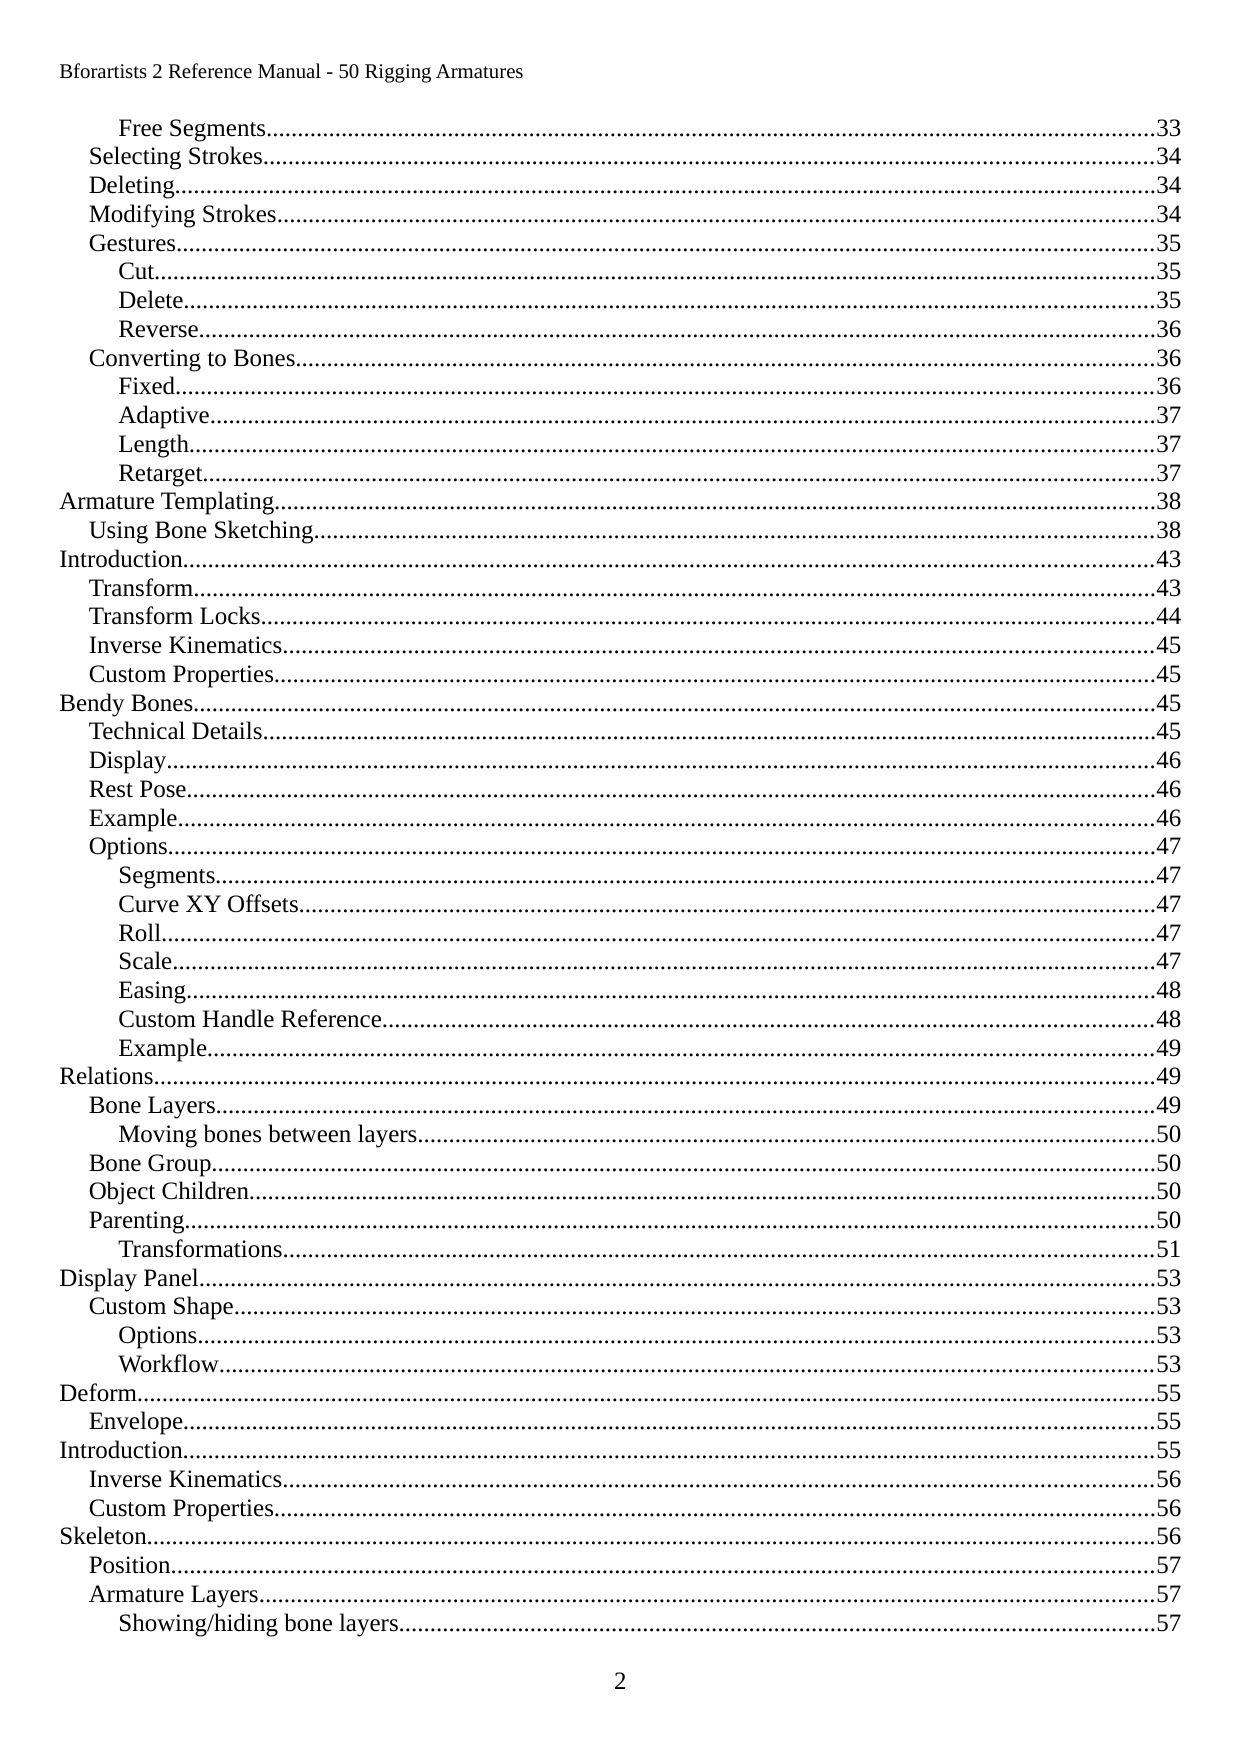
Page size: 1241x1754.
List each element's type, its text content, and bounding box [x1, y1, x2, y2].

text Showing/hiding bone layers 57 [118, 1608, 1181, 1636]
text Fixed 36 [118, 371, 1181, 400]
text Easing 48 [118, 975, 1181, 1004]
text Scale 47 [118, 946, 1181, 975]
text Deform 55 [59, 1378, 1181, 1406]
text Display 46 [88, 745, 1181, 774]
text Reverse 36 [118, 314, 1181, 343]
text Free Segments 33 [118, 113, 1181, 141]
text Introduction 43 [59, 544, 1181, 573]
text Converting to Bones 36 [88, 343, 1181, 371]
text Custom Properties 45 [88, 659, 1181, 688]
text Introduction 55 [59, 1435, 1181, 1464]
text Bendy Bones 45 [59, 688, 1181, 716]
text Custom Shape 53 [88, 1291, 1181, 1320]
text Delete 35 [118, 285, 1181, 314]
text Length 37 [118, 429, 1181, 458]
text Options 47 [88, 831, 1181, 860]
text Modifying Strokes 34 [88, 199, 1181, 228]
text Position 57 [88, 1550, 1181, 1579]
text Options 53 [118, 1320, 1181, 1349]
text Deleting 34 [88, 170, 1181, 199]
text Custom Properties 56 [88, 1493, 1181, 1521]
text Custom Handle Reference 48 [118, 1004, 1181, 1033]
text Skeleton 56 [59, 1521, 1181, 1550]
text Segments 47 [118, 860, 1181, 889]
text Roll 47 [118, 918, 1181, 946]
text Technical Details 45 [88, 716, 1181, 745]
text Gestures 35 [88, 228, 1181, 256]
text Retarget 37 [118, 458, 1181, 486]
text Display Panel 53 [59, 1263, 1181, 1291]
text Transform 43 [88, 573, 1181, 601]
text Armature Templating 38 [59, 486, 1181, 515]
text Envelope 55 [88, 1406, 1181, 1435]
text Parenting 50 [88, 1205, 1181, 1234]
text Workflow 53 [118, 1349, 1181, 1378]
text Inverse Kinematics 56 [88, 1464, 1181, 1493]
text Using Bone Sketching 38 [88, 515, 1181, 544]
text Adaptive 37 [118, 400, 1181, 429]
text Inverse Kinematics 45 [88, 630, 1181, 659]
text Example 46 [88, 803, 1181, 831]
text Armature Layers 57 [88, 1579, 1181, 1608]
text Bone Layers 49 [88, 1090, 1181, 1119]
text Transform Locks 44 [88, 601, 1181, 630]
text Object Children 50 [88, 1176, 1181, 1205]
text Selecting Strokes 34 [88, 141, 1181, 170]
text Bone Group 50 [88, 1148, 1181, 1176]
text Curve XY Offsets 47 [118, 889, 1181, 918]
text Cut 35 [118, 256, 1181, 285]
text Example 49 [118, 1033, 1181, 1061]
text Moving bones between layers 50 [118, 1119, 1181, 1148]
text Transformations 51 [118, 1234, 1181, 1263]
text Relations 49 [59, 1061, 1181, 1090]
text Rest Pose 46 [88, 774, 1181, 803]
